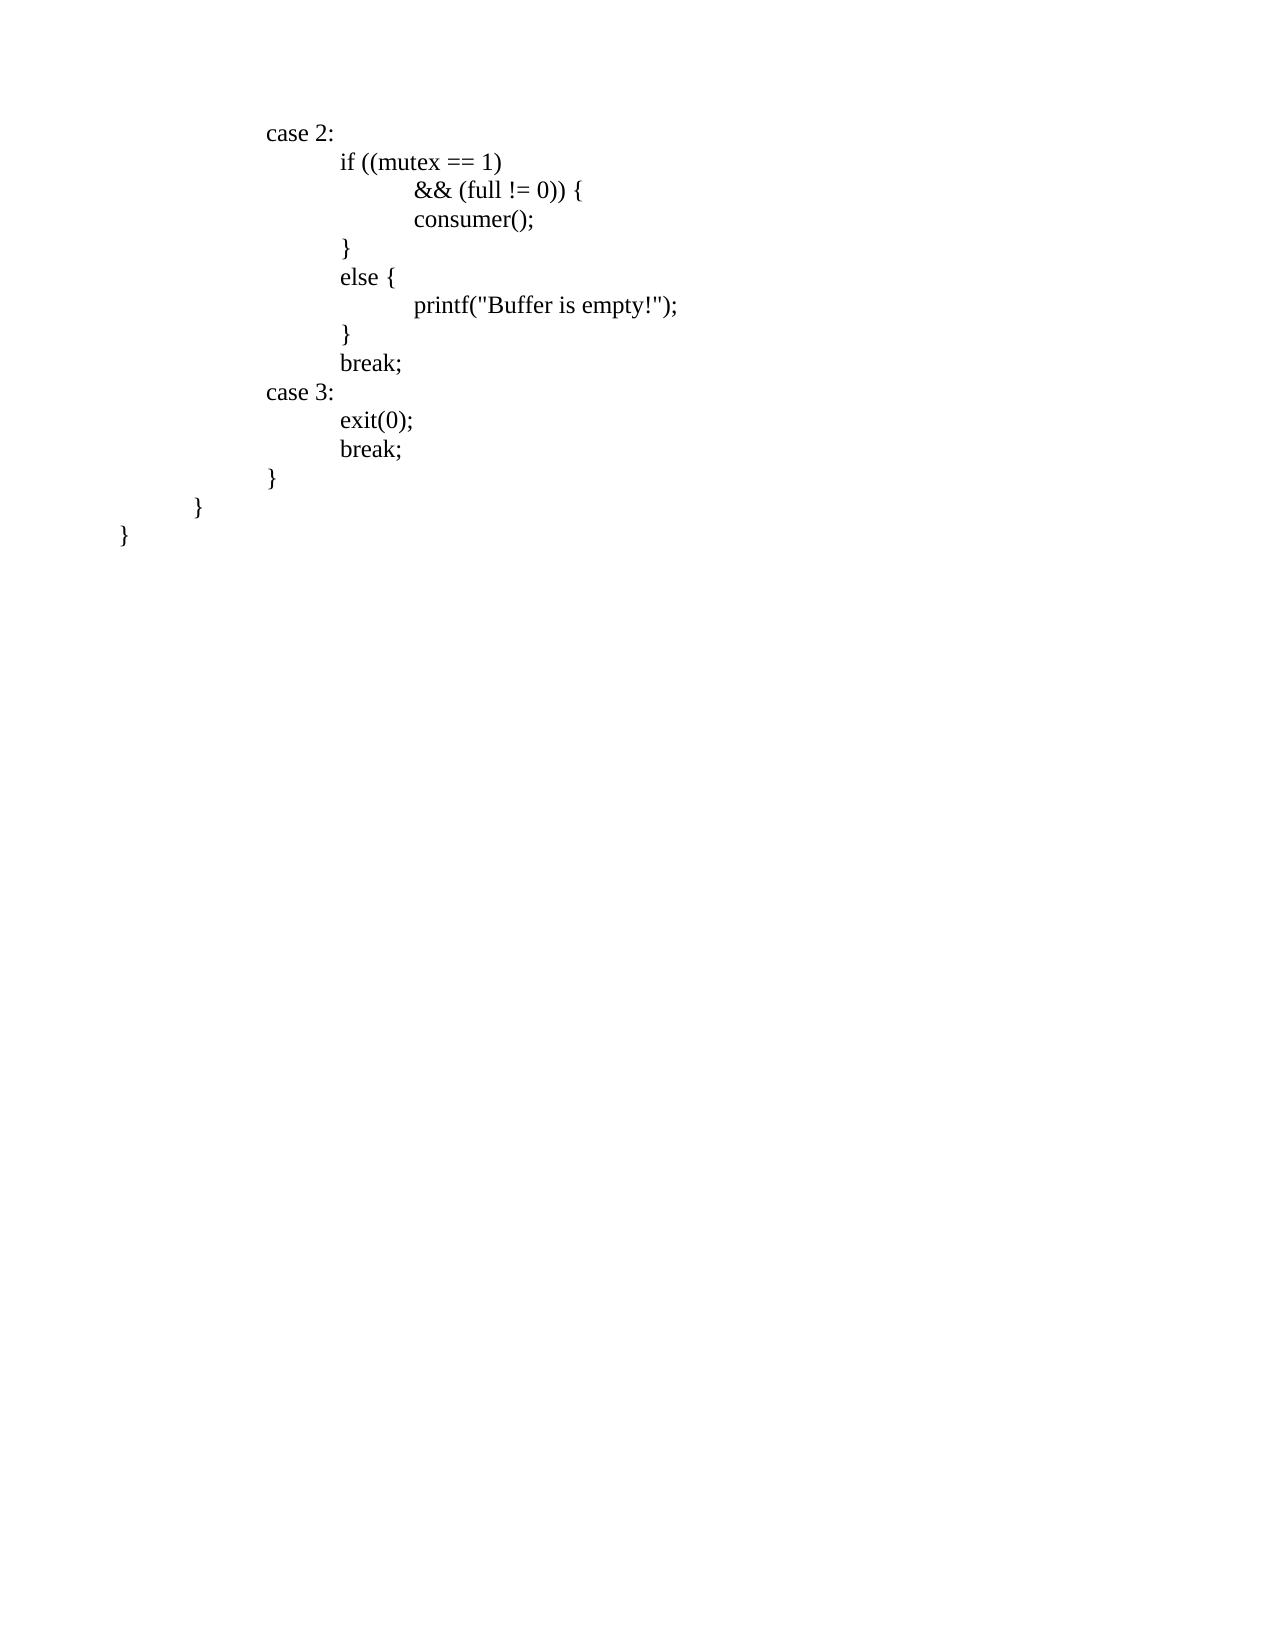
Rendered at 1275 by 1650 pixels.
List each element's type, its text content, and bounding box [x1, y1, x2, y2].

text break; [118, 348, 1157, 377]
text else { [118, 262, 1157, 291]
text if ((mutex == 1) [118, 147, 1157, 176]
text } [118, 463, 1157, 492]
text && (full != 0)) { [118, 176, 1157, 204]
text case 2: [118, 118, 1157, 147]
text } [118, 319, 1157, 348]
text printf("Buffer is empty!"); [118, 291, 1157, 319]
text } [118, 492, 1157, 521]
text exit(0); [118, 406, 1157, 434]
text consumer(); [118, 204, 1157, 233]
text } [118, 233, 1157, 262]
text case 3: [118, 377, 1157, 406]
text break; [118, 434, 1157, 463]
text } [118, 521, 1157, 549]
